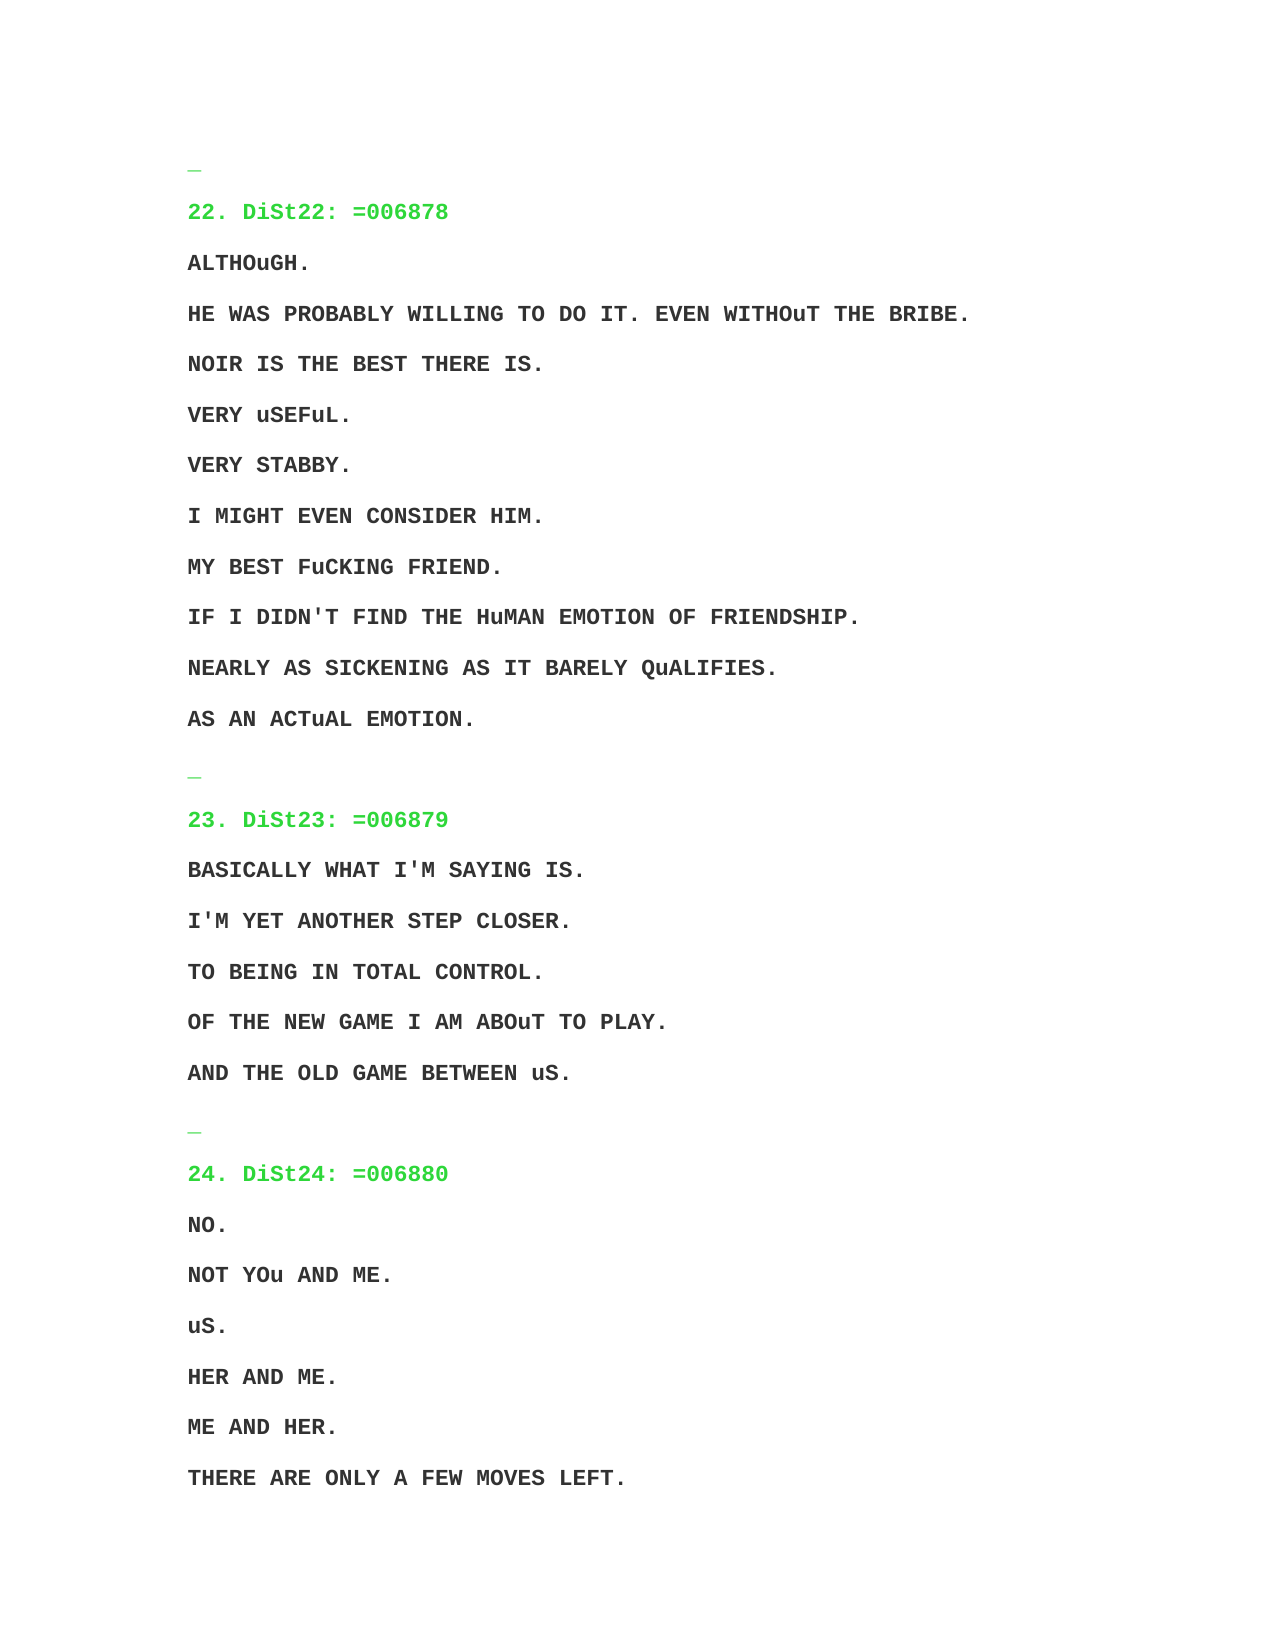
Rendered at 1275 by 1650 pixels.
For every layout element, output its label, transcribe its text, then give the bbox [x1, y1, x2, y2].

text BASICALLY WHAT I'M SAYING IS. [187, 859, 1087, 885]
text VERY STABBY. [187, 454, 1087, 480]
text I'M YET ANOTHER STEP CLOSER. [187, 909, 1087, 935]
text 24. DiSt24: =006880 [187, 1162, 1087, 1188]
text ME AND HER. [187, 1416, 1087, 1442]
text _ [187, 1112, 1087, 1138]
text NOIR IS THE BEST THERE IS. [187, 352, 1087, 378]
text _ [187, 757, 1087, 783]
text _ [187, 150, 1087, 176]
text HER AND ME. [187, 1365, 1087, 1391]
text HE WAS PROBABLY WILLING TO DO IT. EVEN WITHOuT THE BRIBE. [187, 302, 1087, 328]
text IF I DIDN'T FIND THE HuMAN EMOTION OF FRIENDSHIP. [187, 606, 1087, 632]
text MY BEST FuCKING FRIEND. [187, 555, 1087, 581]
text 23. DiSt23: =006879 [187, 808, 1087, 834]
text 22. DiSt22: =006878 [187, 201, 1087, 227]
text VERY uSEFuL. [187, 403, 1087, 429]
text NEARLY AS SICKENING AS IT BARELY QuALIFIES. [187, 656, 1087, 682]
text NOT YOu AND ME. [187, 1264, 1087, 1290]
text uS. [187, 1314, 1087, 1340]
text I MIGHT EVEN CONSIDER HIM. [187, 504, 1087, 530]
text OF THE NEW GAME I AM ABOuT TO PLAY. [187, 1011, 1087, 1037]
text AND THE OLD GAME BETWEEN uS. [187, 1061, 1087, 1087]
text THERE ARE ONLY A FEW MOVES LEFT. [187, 1466, 1087, 1492]
text NO. [187, 1213, 1087, 1239]
text ALTHOuGH. [187, 251, 1087, 277]
text AS AN ACTuAL EMOTION. [187, 707, 1087, 733]
text TO BEING IN TOTAL CONTROL. [187, 960, 1087, 986]
